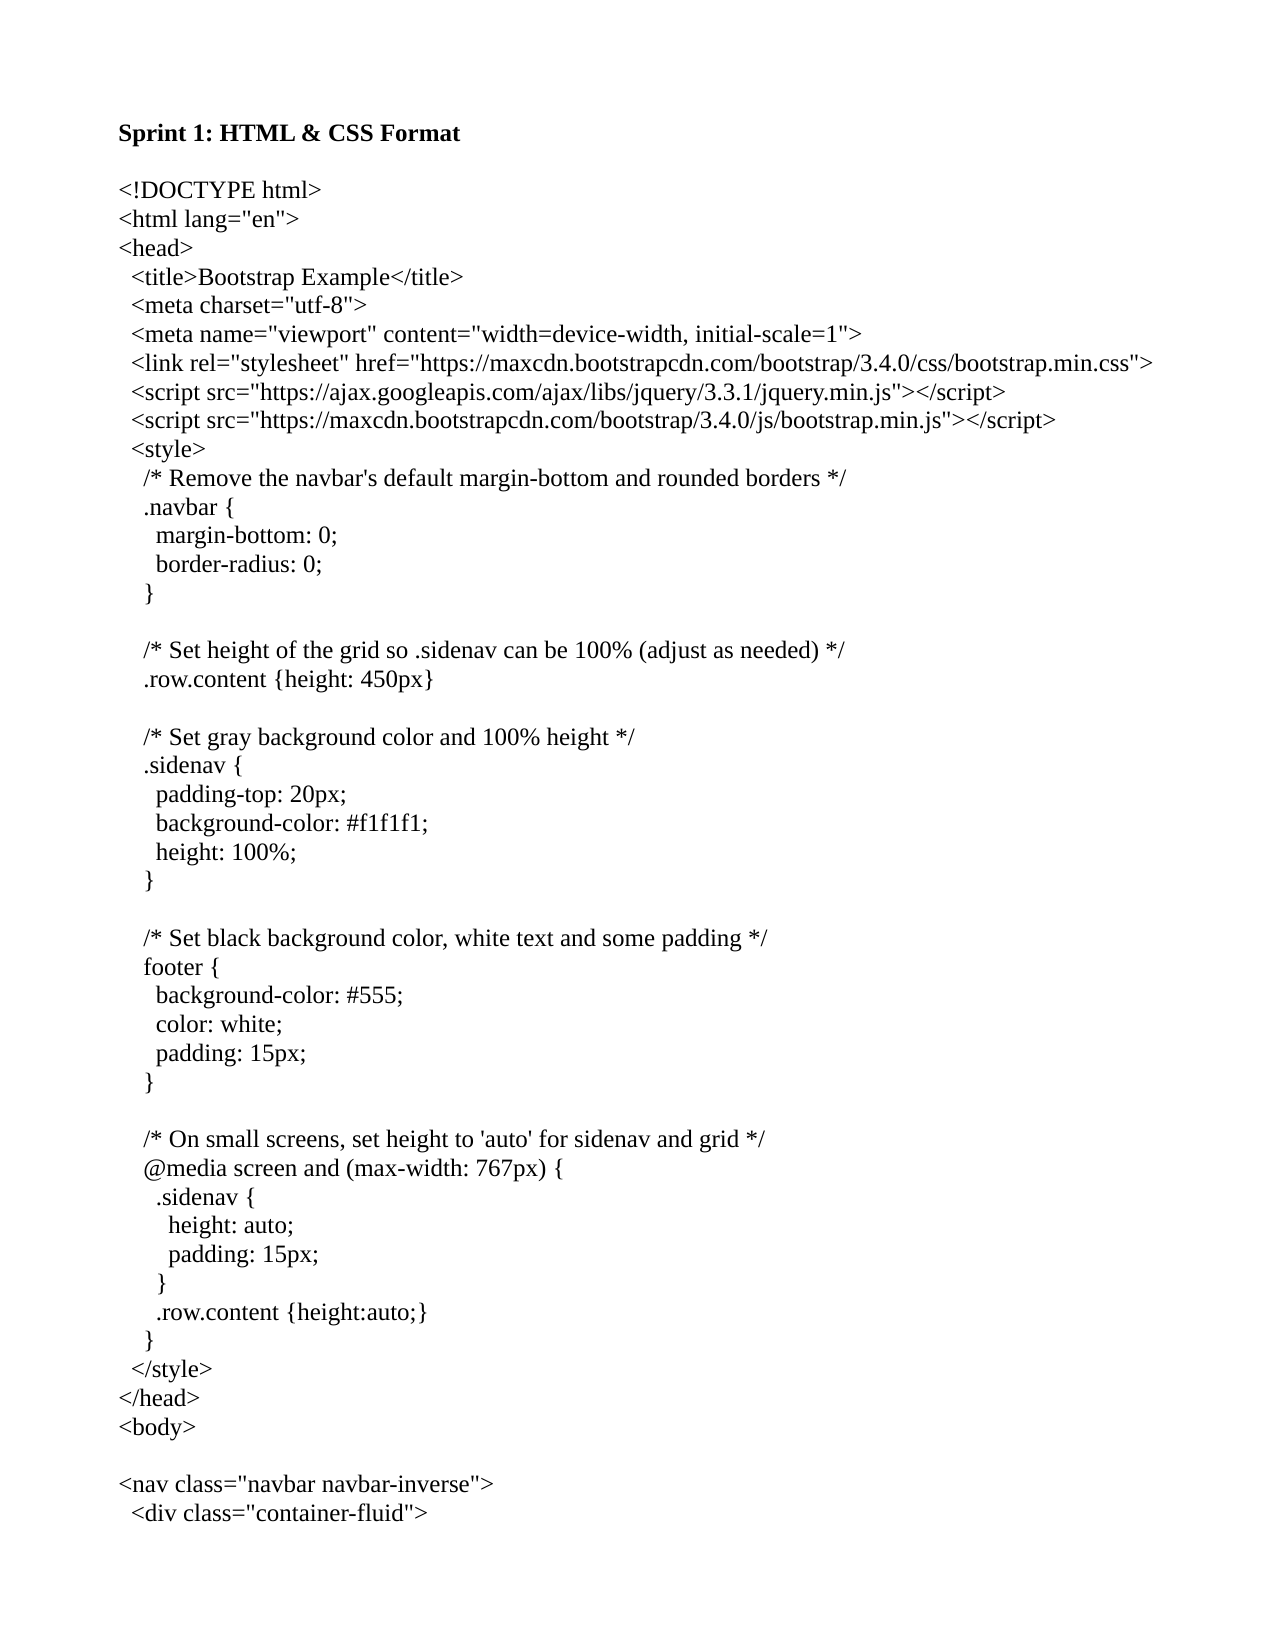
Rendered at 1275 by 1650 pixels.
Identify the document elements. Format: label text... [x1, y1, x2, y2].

text padding: 15px; [118, 1038, 1157, 1067]
text @media screen and (max-width: 767px) { [118, 1153, 1157, 1182]
text <script src="https://maxcdn.bootstrapcdn.com/bootstrap/3.4.0/js/bootstrap.min.js"></script> [118, 406, 1157, 434]
text padding-top: 20px; [118, 779, 1157, 808]
text <div class="container-fluid"> [118, 1498, 1157, 1527]
text .row.content {height: 450px} [118, 664, 1157, 693]
text } [118, 1268, 1157, 1297]
text padding: 15px; [118, 1239, 1157, 1268]
text footer { [118, 952, 1157, 981]
text } [118, 1067, 1157, 1096]
text } [118, 1326, 1157, 1354]
text <body> [118, 1412, 1157, 1441]
text <script src="https://ajax.googleapis.com/ajax/libs/jquery/3.3.1/jquery.min.js"></script> [118, 377, 1157, 406]
text /* Set height of the grid so .sidenav can be 100% (adjust as needed) */ [118, 636, 1157, 664]
text /* On small screens, set height to 'auto' for sidenav and grid */ [118, 1124, 1157, 1153]
text height: 100%; [118, 837, 1157, 866]
text /* Remove the navbar's default margin-bottom and rounded borders */ [118, 463, 1157, 492]
text /* Set gray background color and 100% height */ [118, 722, 1157, 751]
text .row.content {height:auto;} [118, 1297, 1157, 1326]
text <meta charset="utf-8"> [118, 291, 1157, 319]
text } [118, 578, 1157, 607]
text height: auto; [118, 1211, 1157, 1239]
text <link rel="stylesheet" href="https://maxcdn.bootstrapcdn.com/bootstrap/3.4.0/css/bootstrap.min.css"> [118, 348, 1157, 377]
text color: white; [118, 1009, 1157, 1038]
text </head> [118, 1383, 1157, 1412]
text .navbar { [118, 492, 1157, 521]
text .sidenav { [118, 751, 1157, 779]
text <meta name="viewport" content="width=device-width, initial-scale=1"> [118, 319, 1157, 348]
text } [118, 866, 1157, 894]
text border-radius: 0; [118, 549, 1157, 578]
text .sidenav { [118, 1182, 1157, 1211]
text background-color: #f1f1f1; [118, 808, 1157, 837]
text </style> [118, 1354, 1157, 1383]
text background-color: #555; [118, 981, 1157, 1009]
text <style> [118, 434, 1157, 463]
text <head> [118, 233, 1157, 262]
text /* Set black background color, white text and some padding */ [118, 923, 1157, 952]
text <!DOCTYPE html> [118, 176, 1157, 204]
text margin-bottom: 0; [118, 521, 1157, 549]
text <html lang="en"> [118, 204, 1157, 233]
text <title>Bootstrap Example</title> [118, 262, 1157, 291]
text <nav class="navbar navbar-inverse"> [118, 1469, 1157, 1498]
text Sprint 1: HTML & CSS Format [118, 118, 1157, 147]
